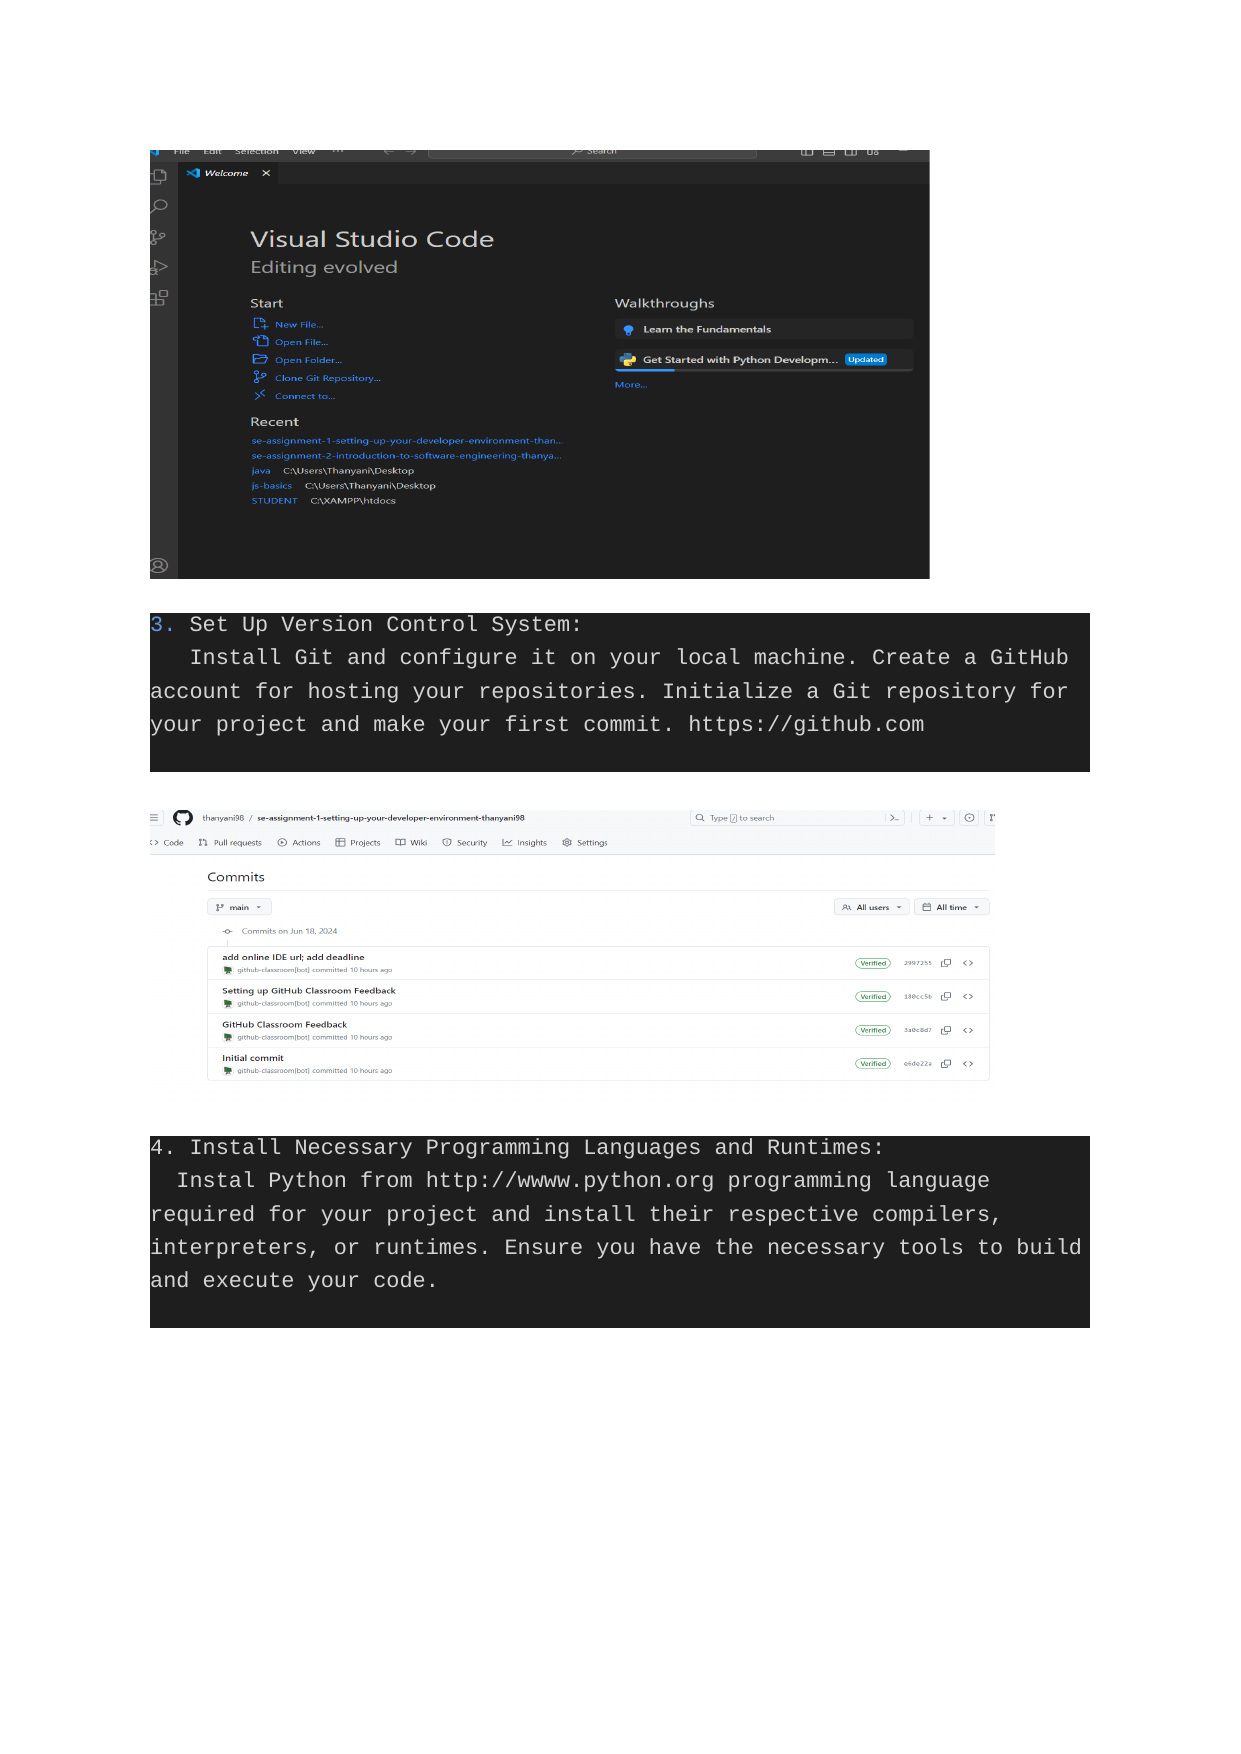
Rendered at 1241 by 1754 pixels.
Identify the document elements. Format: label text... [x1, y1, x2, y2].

text 4. Install Necessary Programming Languages and Runtimes: [150, 1136, 1090, 1161]
text Instal Python from http://wwww.python.org programming language required for your project and install their respective compilers, interpreters, or runtimes. Ensure you have the necessary tools to build and execute your code. [150, 1169, 1090, 1294]
picture [150, 150, 930, 579]
text 3. Set Up Version Control System: [150, 613, 1090, 638]
picture [150, 810, 996, 1102]
text Install Git and configure it on your local machine. Create a GitHub account for hosting your repositories. Initialize a Git repository for your project and make your first commit. https://github.com [150, 646, 1090, 738]
